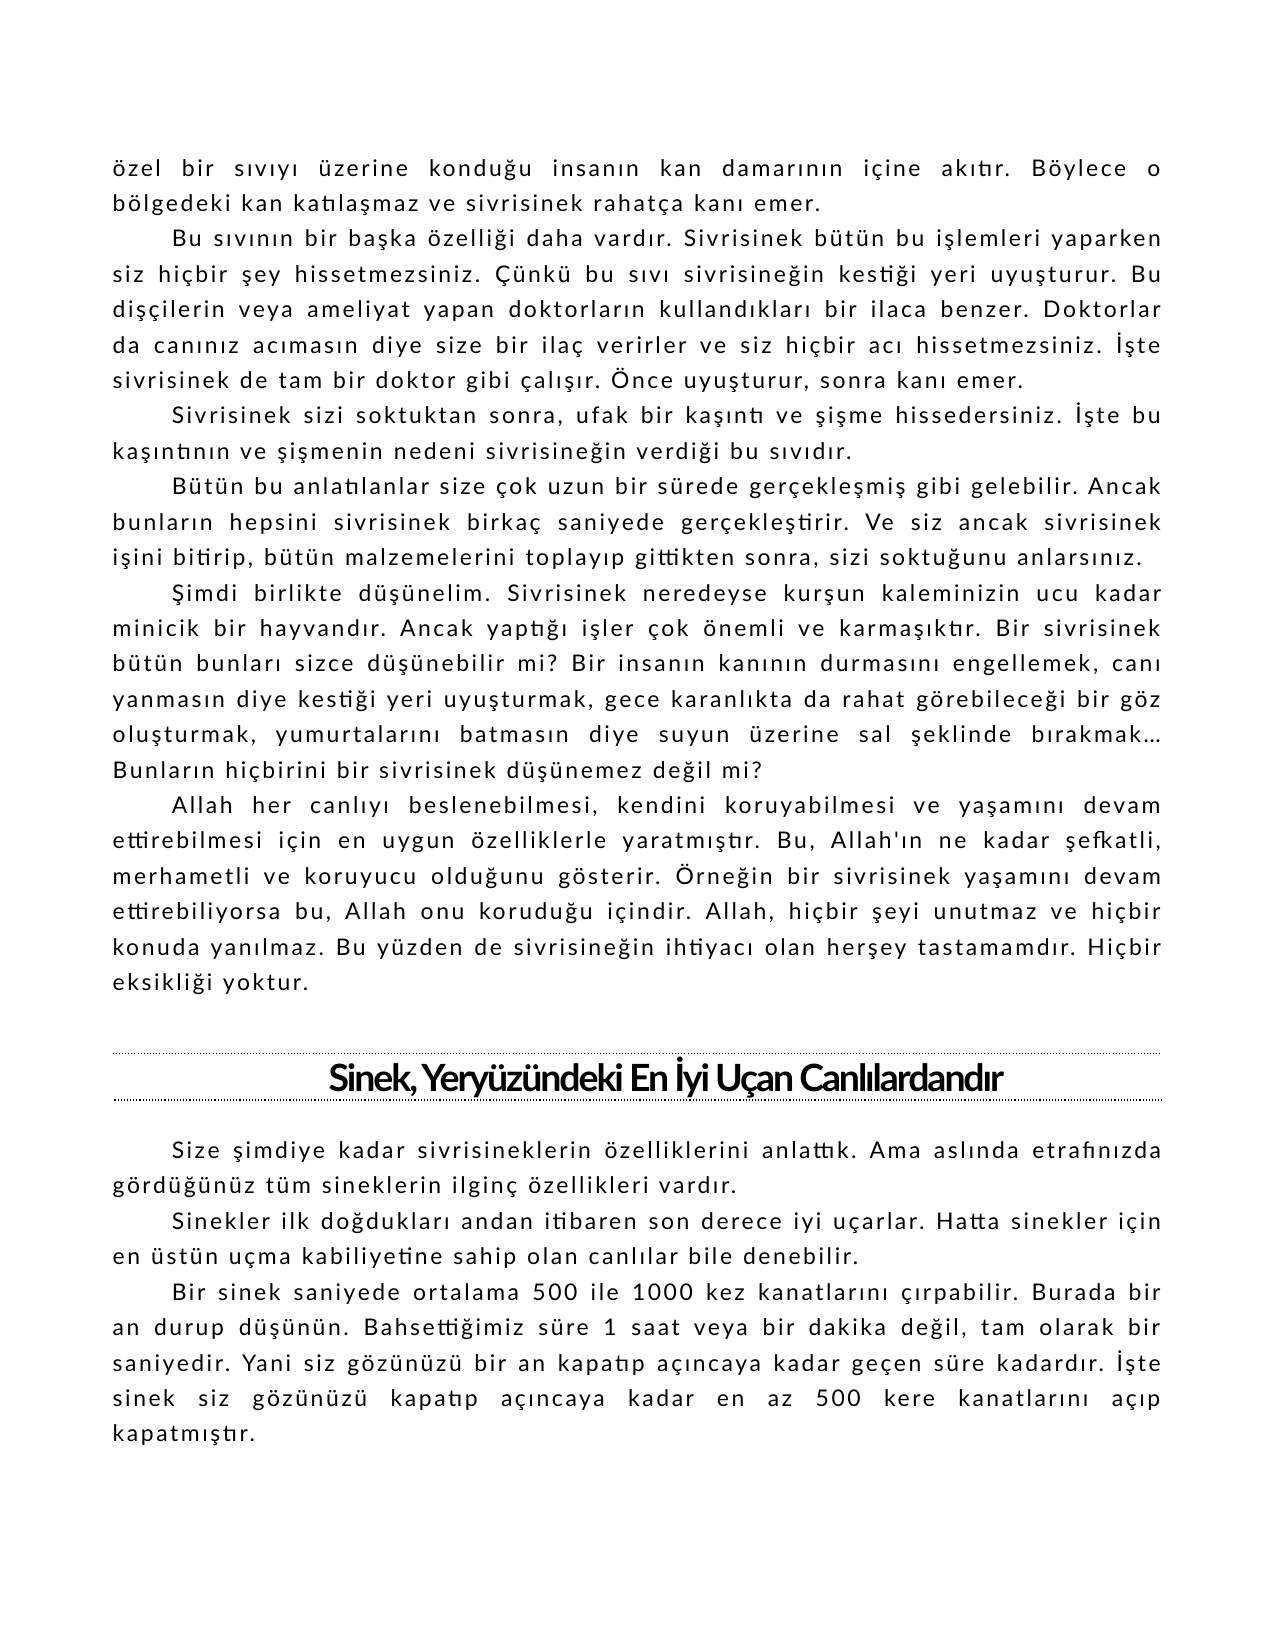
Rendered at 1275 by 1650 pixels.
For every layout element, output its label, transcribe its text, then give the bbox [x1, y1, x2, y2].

text Allah her canlıyı beslenebilmesi, kendini koruyabilmesi ve yaşamını devam ettirebilmesi için en uygun özelliklerle yaratmıştır. Bu, Allah'ın ne kadar şefkatli, merhametli ve koruyucu olduğunu gösterir. Örneğin bir sivrisinek yaşamını devam ettirebiliyorsa bu, Allah onu koruduğu içindir. Allah, hiçbir şeyi unutmaz ve hiçbir konuda yanılmaz. Bu yüzden de sivrisineğin ihtiyacı olan herşey tastamamdır. Hiçbir eksikliği yoktur. [112, 785, 1162, 998]
text Sinek, Yeryüzündeki En İyi Uçan Canlılardandır [112, 1053, 1162, 1101]
text Size şimdiye kadar sivrisineklerin özelliklerini anlattık. Ama aslında etrafınızda gördüğünüz tüm sineklerin ilginç özellikleri vardır. [112, 1130, 1162, 1201]
text özel bir sıvıyı üzerine konduğu insanın kan damarının içine akıtır. Böylece o bölgedeki kan katılaşmaz ve sivrisinek rahatça kanı emer. [112, 148, 1162, 218]
text Şimdi birlikte düşünelim. Sivrisinek neredeyse kurşun kaleminizin ucu kadar minicik bir hayvandır. Ancak yaptığı işler çok önemli ve karmaşıktır. Bir sivrisinek bütün bunları sizce düşünebilir mi? Bir insanın kanının durmasını engellemek, canı yanmasın diye kestiği yeri uyuşturmak, gece karanlıkta da rahat görebileceği bir göz oluşturmak, yumurtalarını batmasın diye suyun üzerine sal şeklinde bırakmak… Bunların hiçbirini bir sivrisinek düşünemez değil mi? [112, 573, 1162, 785]
text Sinekler ilk doğdukları andan itibaren son derece iyi uçarlar. Hatta sinekler için en üstün uçma kabiliyetine sahip olan canlılar bile denebilir. [112, 1201, 1162, 1272]
text Bütün bu anlatılanlar size çok uzun bir sürede gerçekleşmiş gibi gelebilir. Ancak bunların hepsini sivrisinek birkaç saniyede gerçekleştirir. Ve siz ancak sivrisinek işini bitirip, bütün malzemelerini toplayıp gittikten sonra, sizi soktuğunu anlarsınız. [112, 466, 1162, 573]
text Bu sıvının bir başka özelliği daha vardır. Sivrisinek bütün bu işlemleri yaparken siz hiçbir şey hissetmezsiniz. Çünkü bu sıvı sivrisineğin kestiği yeri uyuşturur. Bu dişçilerin veya ameliyat yapan doktorların kullandıkları bir ilaca benzer. Doktorlar da canınız acımasın diye size bir ilaç verirler ve siz hiçbir acı hissetmezsiniz. İşte sivrisinek de tam bir doktor gibi çalışır. Önce uyuşturur, sonra kanı emer. [112, 218, 1162, 396]
text Sivrisinek sizi soktuktan sonra, ufak bir kaşıntı ve şişme hissedersiniz. İşte bu kaşıntının ve şişmenin nedeni sivrisineğin verdiği bu sıvıdır. [112, 396, 1162, 466]
text Bir sinek saniyede ortalama 500 ile 1000 kez kanatlarını çırpabilir. Burada bir an durup düşünün. Bahsettiğimiz süre 1 saat veya bir dakika değil, tam olarak bir saniyedir. Yani siz gözünüzü bir an kapatıp açıncaya kadar geçen süre kadardır. İşte sinek siz gözünüzü kapatıp açıncaya kadar en az 500 kere kanatlarını açıp kapatmıştır. [112, 1272, 1162, 1449]
